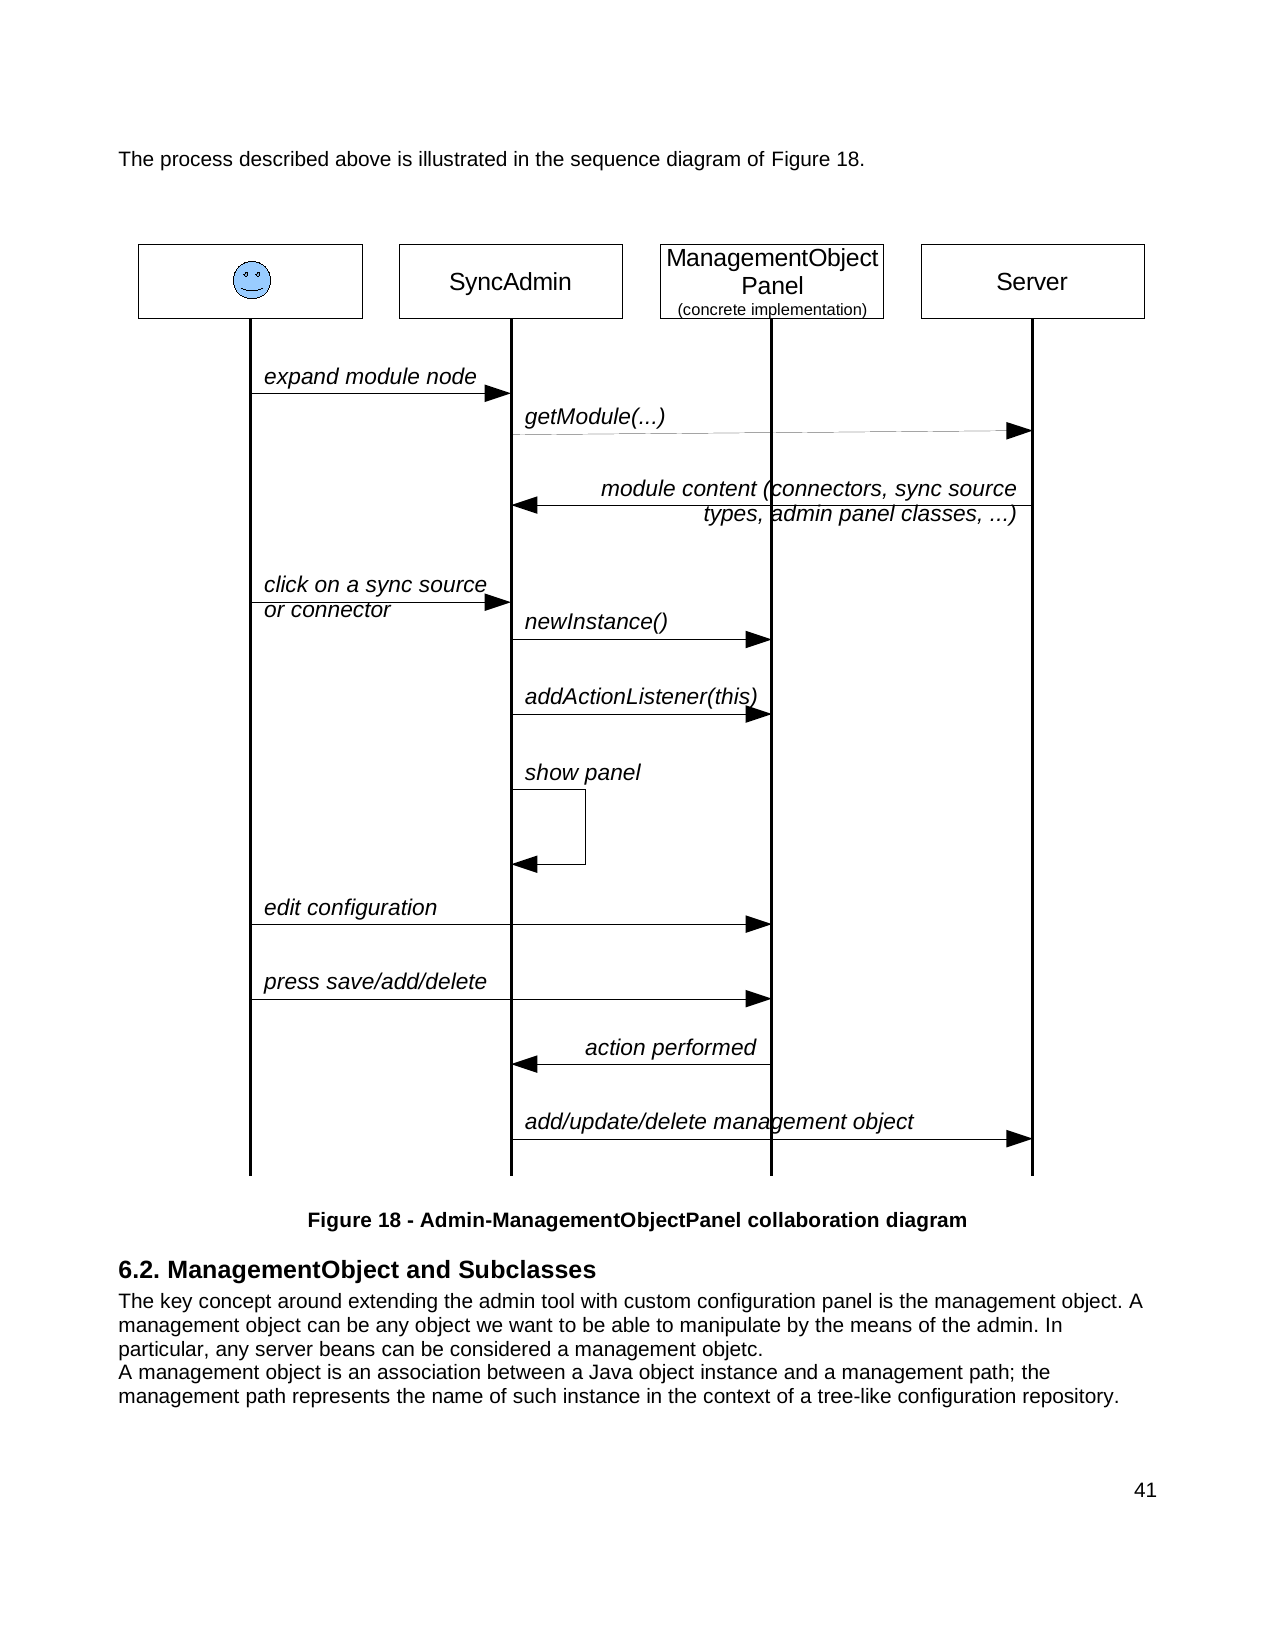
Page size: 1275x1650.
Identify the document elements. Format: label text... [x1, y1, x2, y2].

subtitle ManagementObject and Subclasses [118, 1232, 1157, 1284]
text The process described above is illustrated in the sequence diagram of Figure 18. [118, 148, 1157, 171]
text Figure 18 - Admin-ManagementObjectPanel collaboration diagram [118, 204, 1157, 1232]
text The key concept around extending the admin tool with custom configuration panel is the management object. A management object can be any object we want to be able to manipulate by the means of the admin. In particular, any server beans can be considered a management objetc. [118, 1290, 1157, 1361]
text A management object is an association between a Java object instance and a management path; the management path represents the name of such instance in the context of a tree-like configuration repository. [118, 1361, 1157, 1408]
text [118, 179, 1157, 204]
